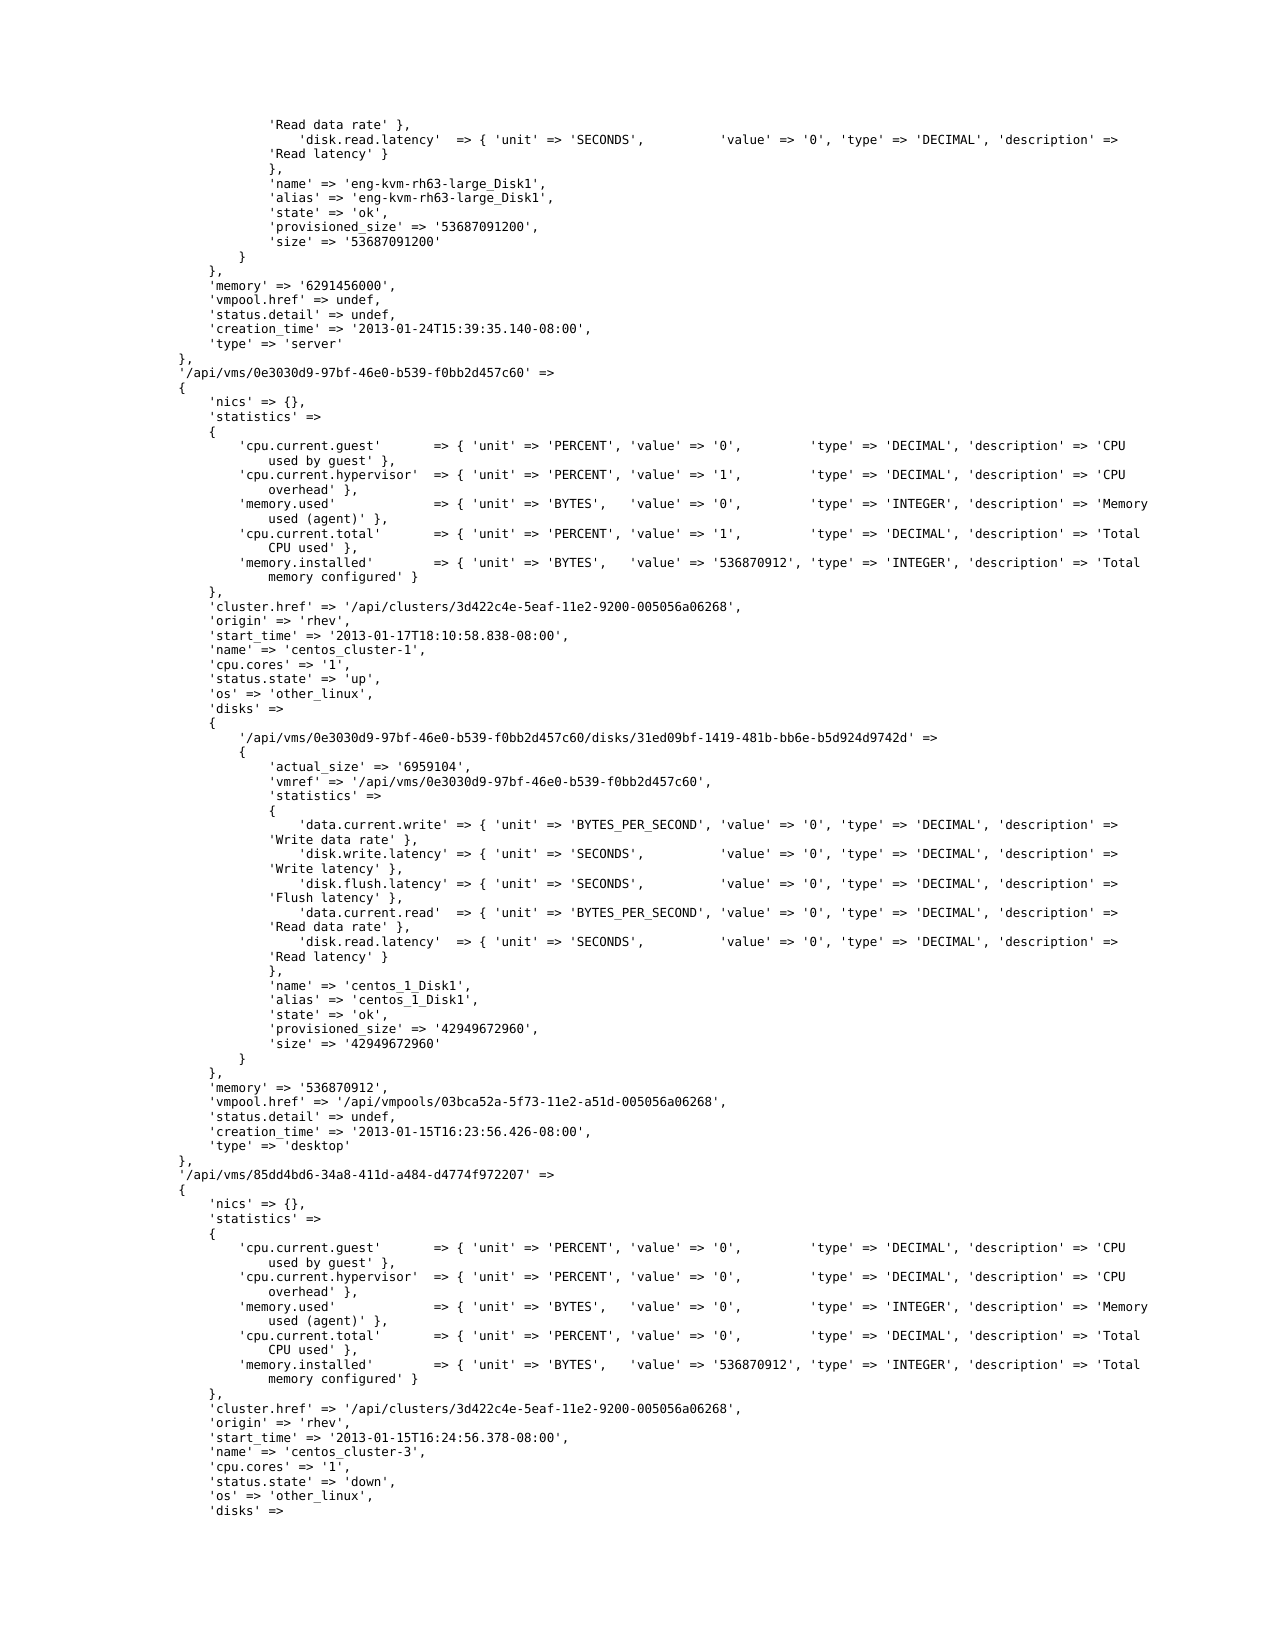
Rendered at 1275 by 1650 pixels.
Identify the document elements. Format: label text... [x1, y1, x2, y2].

text { [118, 1183, 1157, 1197]
text 'Read data rate' }, [118, 118, 1157, 133]
text 'os' => 'other_linux', [118, 1489, 1157, 1503]
text { [118, 381, 1157, 395]
text 'memory.used' => { 'unit' => 'BYTES', 'value' => '0', 'type' => 'INTEGER', 'description' => 'Memory used (agent)' }, [118, 1299, 1157, 1328]
text 'origin' => 'rhev', [118, 1416, 1157, 1431]
text 'vmpool.href' => undef, [118, 293, 1157, 308]
text 'nics' => {}, [118, 1197, 1157, 1212]
text 'cpu.current.guest' => { 'unit' => 'PERCENT', 'value' => '0', 'type' => 'DECIMAL', 'description' => 'CPU used by guest' }, [118, 1241, 1157, 1270]
text 'cpu.current.total' => { 'unit' => 'PERCENT', 'value' => '1', 'type' => 'DECIMAL', 'description' => 'Total CPU used' }, [118, 526, 1157, 556]
text { [118, 716, 1157, 731]
text 'cpu.current.guest' => { 'unit' => 'PERCENT', 'value' => '0', 'type' => 'DECIMAL', 'description' => 'CPU used by guest' }, [118, 439, 1157, 468]
text 'status.state' => 'down', [118, 1474, 1157, 1489]
text 'type' => 'server' [118, 337, 1157, 351]
text 'creation_time' => '2013-01-24T15:39:35.140-08:00', [118, 322, 1157, 337]
text 'state' => 'ok', [118, 206, 1157, 220]
text 'cpu.current.hypervisor' => { 'unit' => 'PERCENT', 'value' => '1', 'type' => 'DECIMAL', 'description' => 'CPU overhead' }, [118, 468, 1157, 497]
text 'name' => 'centos_cluster-1', [118, 643, 1157, 658]
text 'alias' => 'centos_1_Disk1', [118, 993, 1157, 1008]
text { [118, 803, 1157, 818]
text 'creation_time' => '2013-01-15T16:23:56.426-08:00', [118, 1124, 1157, 1139]
text } [118, 249, 1157, 264]
text 'disk.read.latency' => { 'unit' => 'SECONDS', 'value' => '0', 'type' => 'DECIMAL', 'description' => 'Read latency' } [118, 935, 1157, 964]
text 'statistics' => [118, 1212, 1157, 1226]
text 'nics' => {}, [118, 395, 1157, 410]
text 'statistics' => [118, 789, 1157, 803]
text }, [118, 351, 1157, 366]
text 'vmref' => '/api/vms/0e3030d9-97bf-46e0-b539-f0bb2d457c60', [118, 774, 1157, 789]
text 'memory.installed' => { 'unit' => 'BYTES', 'value' => '536870912', 'type' => 'INTEGER', 'description' => 'Total memory configured' } [118, 556, 1157, 585]
text 'actual_size' => '6959104', [118, 760, 1157, 774]
text 'status.state' => 'up', [118, 672, 1157, 687]
text '/api/vms/0e3030d9-97bf-46e0-b539-f0bb2d457c60/disks/31ed09bf-1419-481b-bb6e-b5d924d9742d' => [118, 731, 1157, 745]
text 'vmpool.href' => '/api/vmpools/03bca52a-5f73-11e2-a51d-005056a06268', [118, 1095, 1157, 1110]
text 'os' => 'other_linux', [118, 687, 1157, 701]
text 'state' => 'ok', [118, 1008, 1157, 1022]
text }, [118, 964, 1157, 978]
text { [118, 745, 1157, 760]
text }, [118, 1066, 1157, 1081]
text '/api/vms/85dd4bd6-34a8-411d-a484-d4774f972207' => [118, 1168, 1157, 1183]
text 'memory.installed' => { 'unit' => 'BYTES', 'value' => '536870912', 'type' => 'INTEGER', 'description' => 'Total memory configured' } [118, 1358, 1157, 1387]
text 'status.detail' => undef, [118, 1110, 1157, 1124]
text 'memory.used' => { 'unit' => 'BYTES', 'value' => '0', 'type' => 'INTEGER', 'description' => 'Memory used (agent)' }, [118, 497, 1157, 526]
text }, [118, 1153, 1157, 1168]
text 'provisioned_size' => '53687091200', [118, 220, 1157, 235]
text 'start_time' => '2013-01-15T16:24:56.378-08:00', [118, 1431, 1157, 1445]
text }, [118, 1387, 1157, 1401]
text 'statistics' => [118, 410, 1157, 424]
text 'cpu.cores' => '1', [118, 1460, 1157, 1474]
text 'disks' => [118, 1503, 1157, 1518]
text }, [118, 162, 1157, 176]
text 'cluster.href' => '/api/clusters/3d422c4e-5eaf-11e2-9200-005056a06268', [118, 1401, 1157, 1416]
text 'cpu.current.hypervisor' => { 'unit' => 'PERCENT', 'value' => '0', 'type' => 'DECIMAL', 'description' => 'CPU overhead' }, [118, 1270, 1157, 1299]
text 'origin' => 'rhev', [118, 614, 1157, 628]
text } [118, 1051, 1157, 1066]
text }, [118, 585, 1157, 599]
text 'disk.write.latency' => { 'unit' => 'SECONDS', 'value' => '0', 'type' => 'DECIMAL', 'description' => 'Write latency' }, [118, 847, 1157, 876]
text 'provisioned_size' => '42949672960', [118, 1022, 1157, 1037]
text { [118, 1226, 1157, 1241]
text 'size' => '53687091200' [118, 235, 1157, 249]
text 'disks' => [118, 701, 1157, 716]
text 'type' => 'desktop' [118, 1139, 1157, 1153]
text 'alias' => 'eng-kvm-rh63-large_Disk1', [118, 191, 1157, 206]
text 'disk.read.latency' => { 'unit' => 'SECONDS', 'value' => '0', 'type' => 'DECIMAL', 'description' => 'Read latency' } [118, 133, 1157, 162]
text 'cpu.cores' => '1', [118, 658, 1157, 672]
text { [118, 424, 1157, 439]
text 'name' => 'centos_cluster-3', [118, 1445, 1157, 1460]
text 'name' => 'centos_1_Disk1', [118, 978, 1157, 993]
text 'memory' => '6291456000', [118, 278, 1157, 293]
text 'disk.flush.latency' => { 'unit' => 'SECONDS', 'value' => '0', 'type' => 'DECIMAL', 'description' => 'Flush latency' }, [118, 876, 1157, 906]
text 'name' => 'eng-kvm-rh63-large_Disk1', [118, 176, 1157, 191]
text 'data.current.read' => { 'unit' => 'BYTES_PER_SECOND', 'value' => '0', 'type' => 'DECIMAL', 'description' => 'Read data rate' }, [118, 906, 1157, 935]
text 'status.detail' => undef, [118, 308, 1157, 322]
text '/api/vms/0e3030d9-97bf-46e0-b539-f0bb2d457c60' => [118, 366, 1157, 381]
text 'cluster.href' => '/api/clusters/3d422c4e-5eaf-11e2-9200-005056a06268', [118, 599, 1157, 614]
text 'data.current.write' => { 'unit' => 'BYTES_PER_SECOND', 'value' => '0', 'type' => 'DECIMAL', 'description' => 'Write data rate' }, [118, 818, 1157, 847]
text 'cpu.current.total' => { 'unit' => 'PERCENT', 'value' => '0', 'type' => 'DECIMAL', 'description' => 'Total CPU used' }, [118, 1328, 1157, 1358]
text }, [118, 264, 1157, 278]
text 'start_time' => '2013-01-17T18:10:58.838-08:00', [118, 628, 1157, 643]
text 'size' => '42949672960' [118, 1037, 1157, 1051]
text 'memory' => '536870912', [118, 1081, 1157, 1095]
